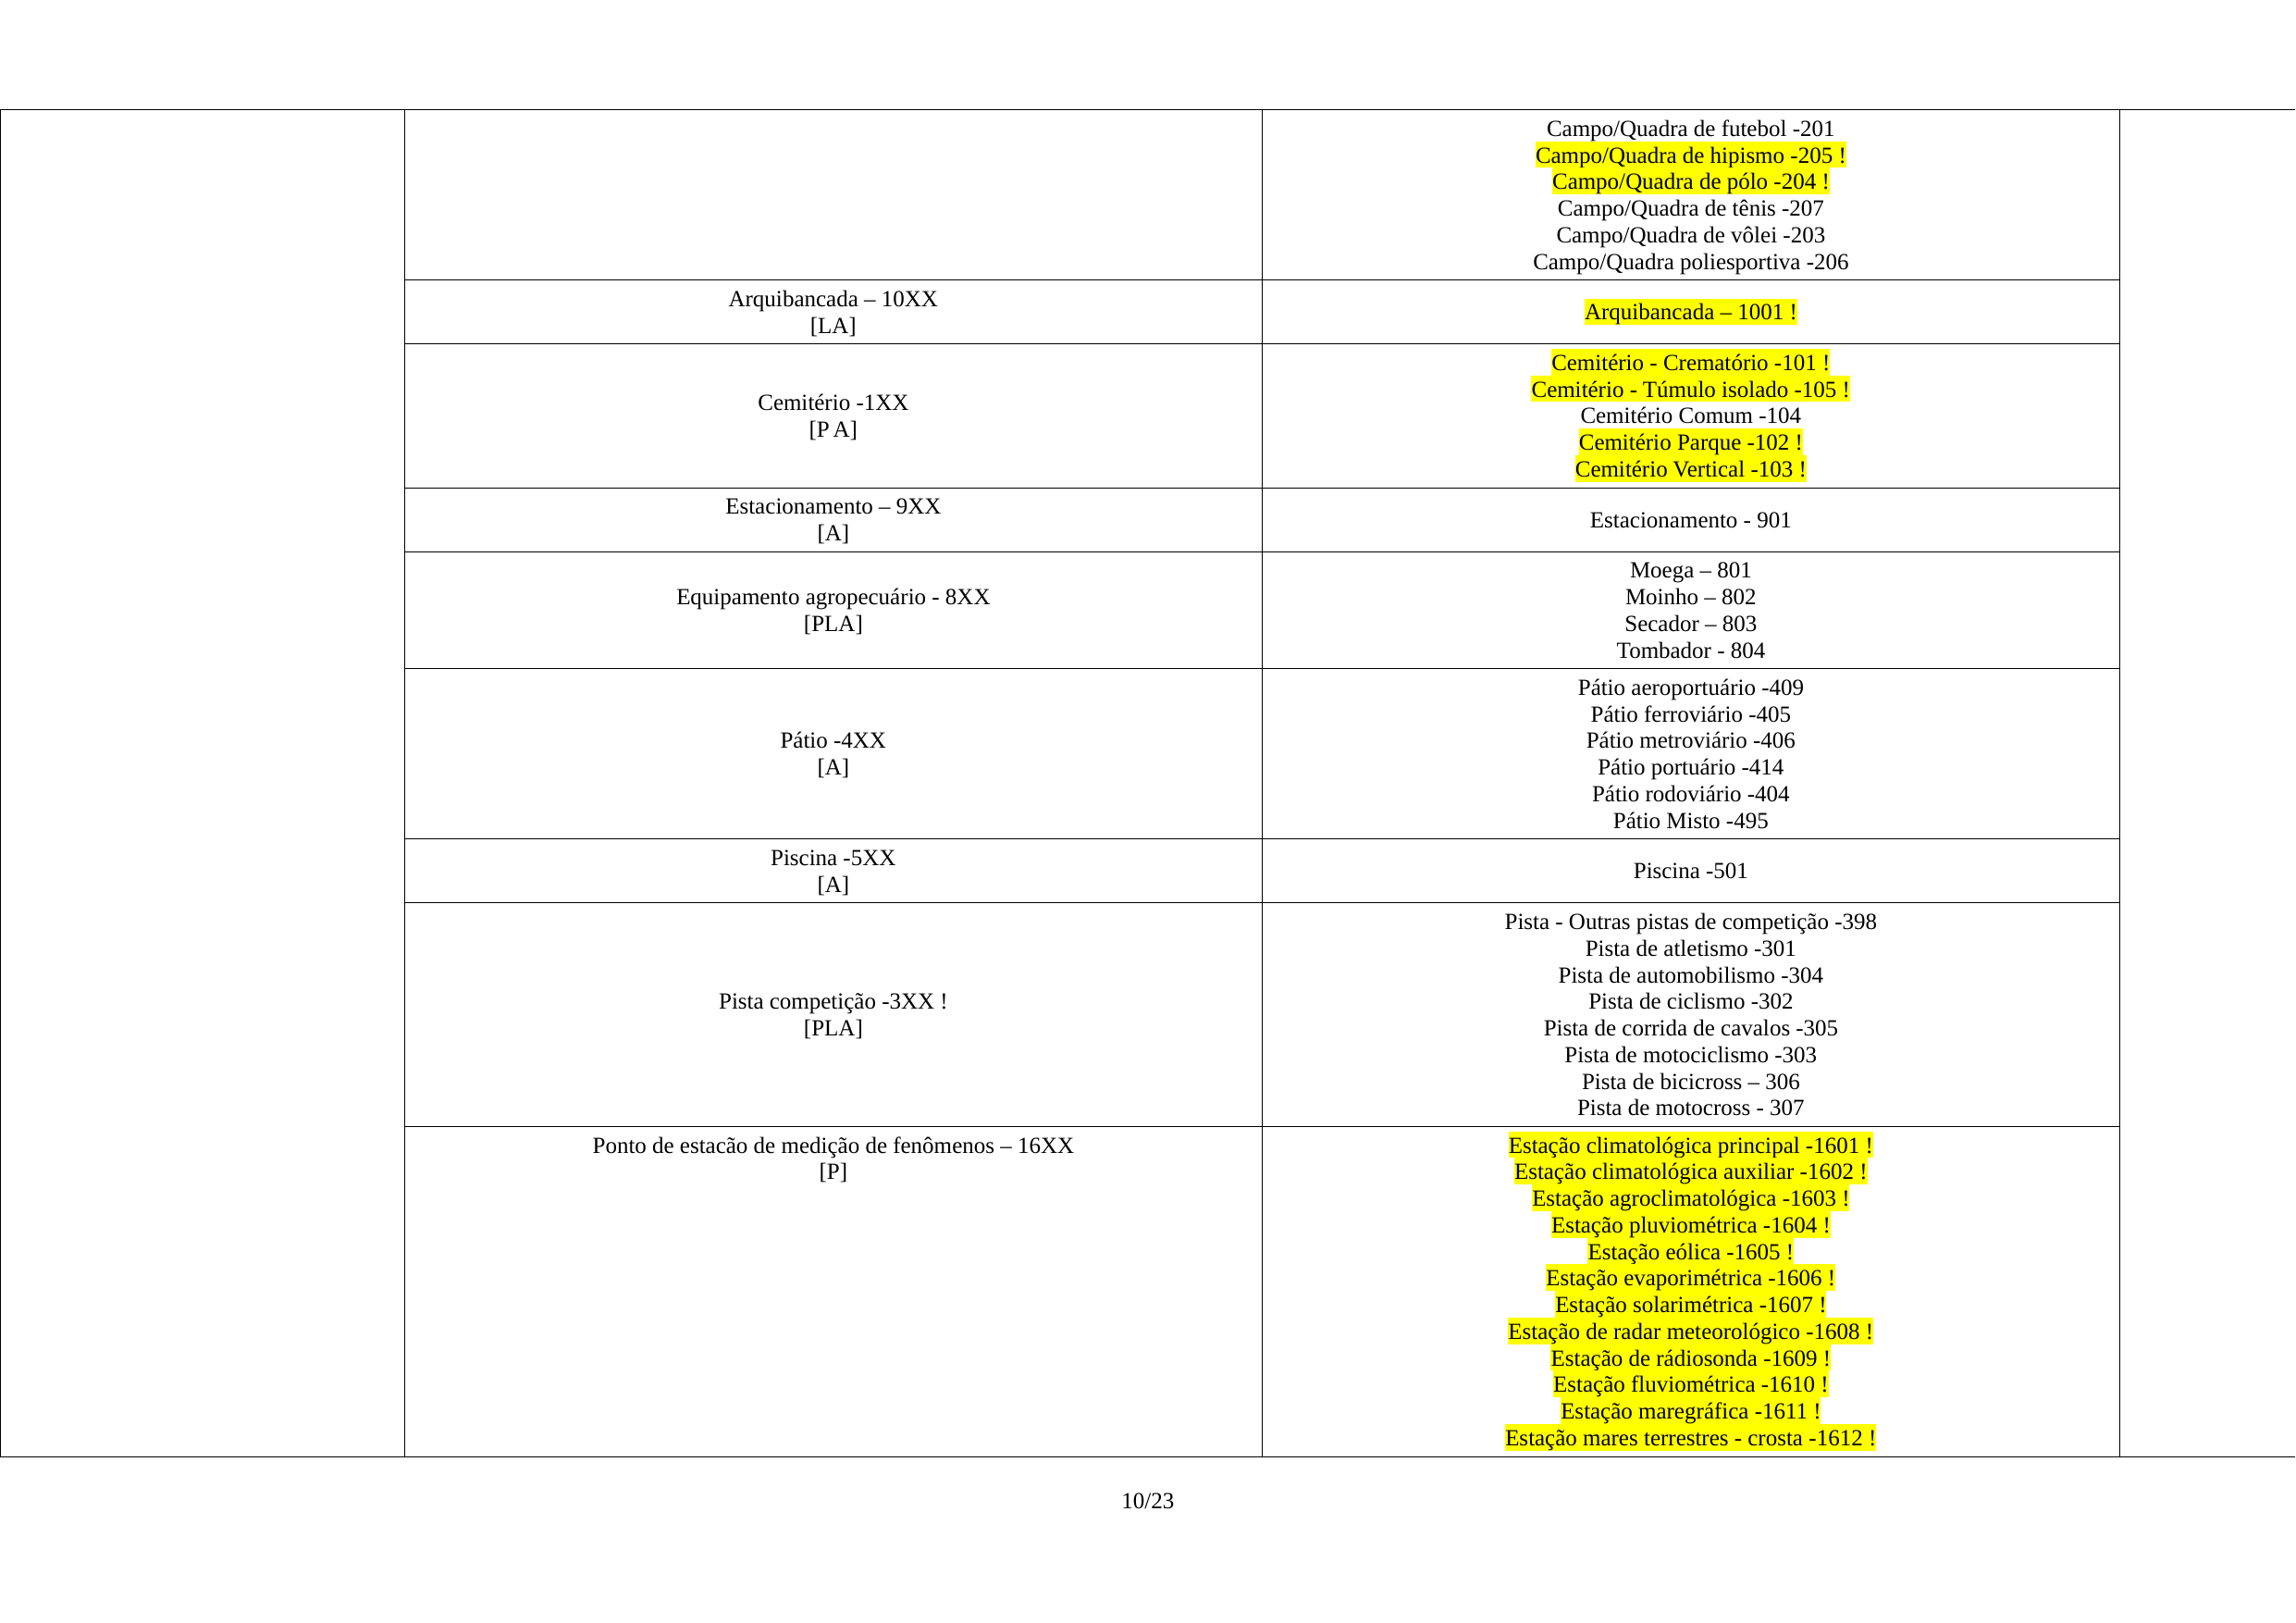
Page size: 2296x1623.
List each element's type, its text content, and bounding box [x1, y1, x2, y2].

table_cell [405, 110, 1262, 279]
table_cell Ponto de estacão de medição de fenômenos – 16XX [P] [405, 1127, 1262, 1456]
table_cell Equipamento agropecuário - 8XX [PLA] [405, 552, 1262, 668]
table_cell Estacionamento - 901 [1263, 489, 2119, 551]
table_cell Moega – 801 Moinho – 802 Secador – 803 Tombador - 804 [1263, 552, 2119, 668]
table_cell Cemitério - Crematório -101 ! Cemitério - Túmulo isolado -105 ! Cemitério Comum -104 Cemitério Parque -102 ! Cemitério Vertical -103 ! [1263, 344, 2119, 488]
table_cell Arquibancada – 10XX [LA] [405, 280, 1262, 343]
table_cell Cemitério -1XX [P A] [405, 344, 1262, 488]
table_cell Piscina -5XX [A] [405, 839, 1262, 902]
table_cell A ser preenchido [1, 110, 404, 1456]
table_cell Estação climatológica principal -1601 ! Estação climatológica auxiliar -1602 ! Estação agroclimatológica -1603 ! Estação pluviométrica -1604 ! Estação eólica -1605 ! Estação evaporimétrica -1606 ! Estação solarimétrica -1607 ! Estação de radar meteorológico -1608 ! Estação de rádiosonda -1609 ! Estação fluviométrica -1610 ! Estação maregráfica -1611 ! Estação mares terrestres - crosta -1612 ! [1263, 1127, 2119, 1456]
table_cell Piscina -501 [1263, 839, 2119, 902]
table_cell Pista - Outras pistas de competição -398 Pista de atletismo -301 Pista de automobilismo -304 Pista de ciclismo -302 Pista de corrida de cavalos -305 Pista de motociclismo -303 Pista de bicicross – 306 Pista de motocross - 307 [1263, 903, 2119, 1126]
table_cell Arquibancada – 1001 ! [1263, 280, 2119, 343]
table_cell Estacionamento – 9XX [A] [405, 489, 1262, 551]
table_cell Abandonada -1 ! Construída -3 Destruída -2 ! Em construção -4 ! [2120, 110, 2295, 1456]
table_cell Pista competição -3XX ! [PLA] [405, 903, 1262, 1126]
table_cell Campo/Quadra de futebol -201 Campo/Quadra de hipismo -205 ! Campo/Quadra de pólo -204 ! Campo/Quadra de tênis -207 Campo/Quadra de vôlei -203 Campo/Quadra poliesportiva -206 [1263, 110, 2119, 279]
table_cell Pátio aeroportuário -409 Pátio ferroviário -405 Pátio metroviário -406 Pátio portuário -414 Pátio rodoviário -404 Pátio Misto -495 [1263, 669, 2119, 838]
table_cell Pátio -4XX [A] [405, 669, 1262, 838]
